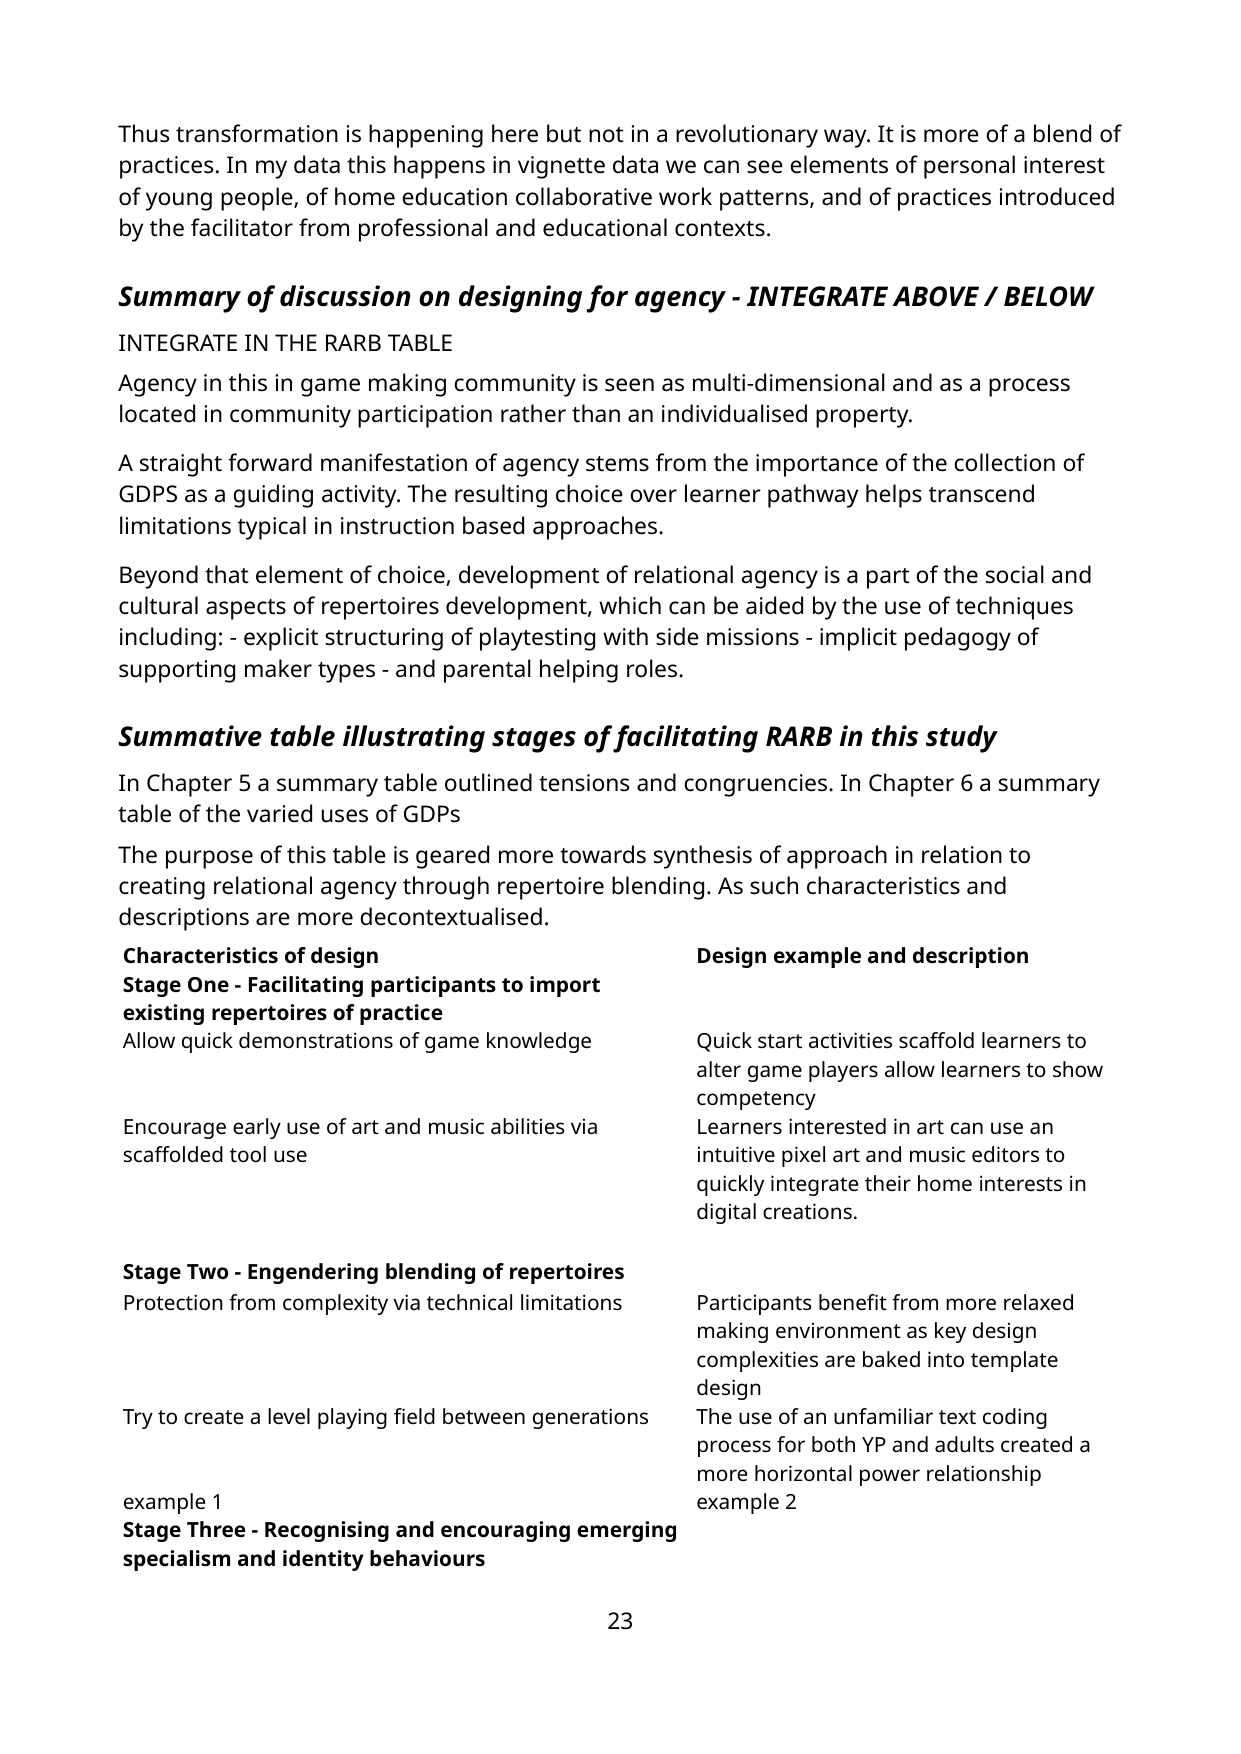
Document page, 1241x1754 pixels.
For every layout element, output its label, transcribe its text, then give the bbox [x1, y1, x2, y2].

table_cell example 2 [692, 1487, 1122, 1516]
text In Chapter 5 a summary table outlined tensions and congruencies. In Chapter 6 a summary table of the varied uses of GDPs [118, 767, 1122, 829]
text Thus transformation is happening here but not in a revolutionary way. It is more of a blend of practices. In my data this happens in vignette data we can see elements of personal interest of young people, of home education collaborative work patterns, and of practices introduced by the facilitator from professional and educational contexts. [118, 118, 1122, 243]
table_header Design example and description [692, 941, 1122, 970]
table_cell [692, 970, 1122, 1027]
subtitle Summary of discussion on designing for agency - INTEGRATE ABOVE / BELOW [118, 277, 1122, 314]
text Beyond that element of choice, development of relational agency is a part of the social and cultural aspects of repertoires development, which can be aided by the use of techniques including: - explicit structuring of playtesting with side missions - implicit pedagogy of supporting maker types - and parental helping roles. [118, 559, 1122, 684]
table_cell Try to create a level playing field between generations [118, 1402, 692, 1487]
table_cell Allow quick demonstrations of game knowledge [118, 1027, 692, 1112]
table_cell Participants benefit from more relaxed making environment as key design complexities are baked into template design [692, 1288, 1122, 1402]
table_cell [692, 1257, 1122, 1288]
text A straight forward manifestation of agency stems from the importance of the collection of GDPS as a guiding activity. The resulting choice over learner pathway helps transcend limitations typical in instruction based approaches. [118, 447, 1122, 541]
table_cell Encourage early use of art and music abilities via scaffolded tool use [118, 1112, 692, 1226]
subtitle Summative table illustrating stages of facilitating RARB in this study [118, 718, 1122, 754]
table_cell Stage Three - Recognising and encouraging emerging specialism and identity behaviours [118, 1516, 692, 1572]
table_cell [118, 1226, 692, 1257]
text INTEGRATE IN THE RARB TABLE [118, 326, 1122, 358]
table_cell [692, 1516, 1122, 1572]
table_cell Protection from complexity via technical limitations [118, 1288, 692, 1402]
table_cell [692, 1226, 1122, 1257]
table_cell The use of an unfamiliar text coding process for both YP and adults created a more horizontal power relationship [692, 1402, 1122, 1487]
table_cell Stage Two - Engendering blending of repertoires [118, 1257, 692, 1288]
table_cell Quick start activities scaffold learners to alter game players allow learners to show competency [692, 1027, 1122, 1112]
table_header Characteristics of design [118, 941, 692, 970]
table_cell example 1 [118, 1487, 692, 1516]
table_cell Learners interested in art can use an intuitive pixel art and music editors to quickly integrate their home interests in digital creations. [692, 1112, 1122, 1226]
text Agency in this in game making community is seen as multi-dimensional and as a process located in community participation rather than an individualised property. [118, 367, 1122, 429]
text The purpose of this table is geared more towards synthesis of approach in relation to creating relational agency through repertoire blending. As such characteristics and descriptions are more decontextualised. [118, 838, 1122, 932]
table_cell Stage One - Facilitating participants to import existing repertoires of practice [118, 970, 692, 1027]
